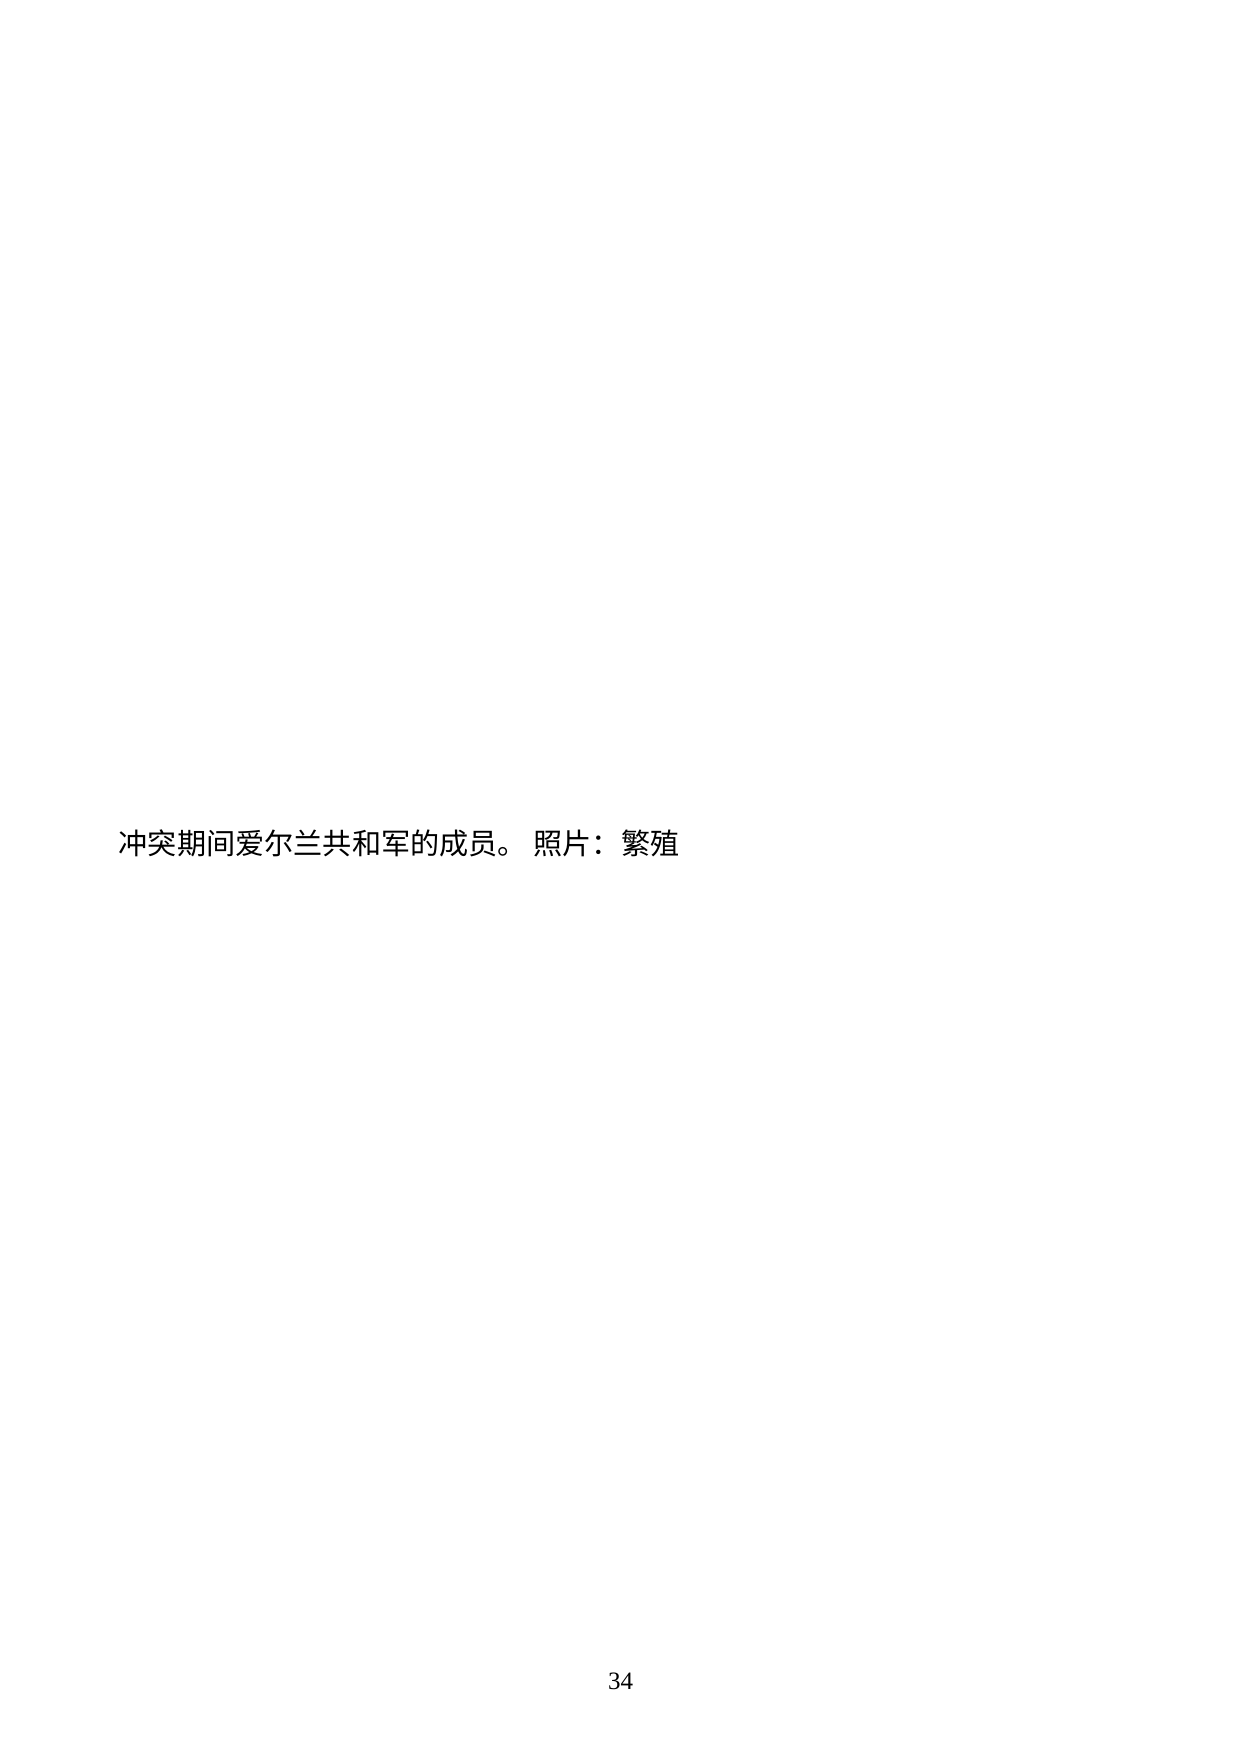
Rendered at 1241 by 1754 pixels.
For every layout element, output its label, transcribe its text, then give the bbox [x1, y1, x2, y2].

text 冲突期间爱尔兰共和军的成员。 照片：繁殖 [118, 118, 1122, 863]
